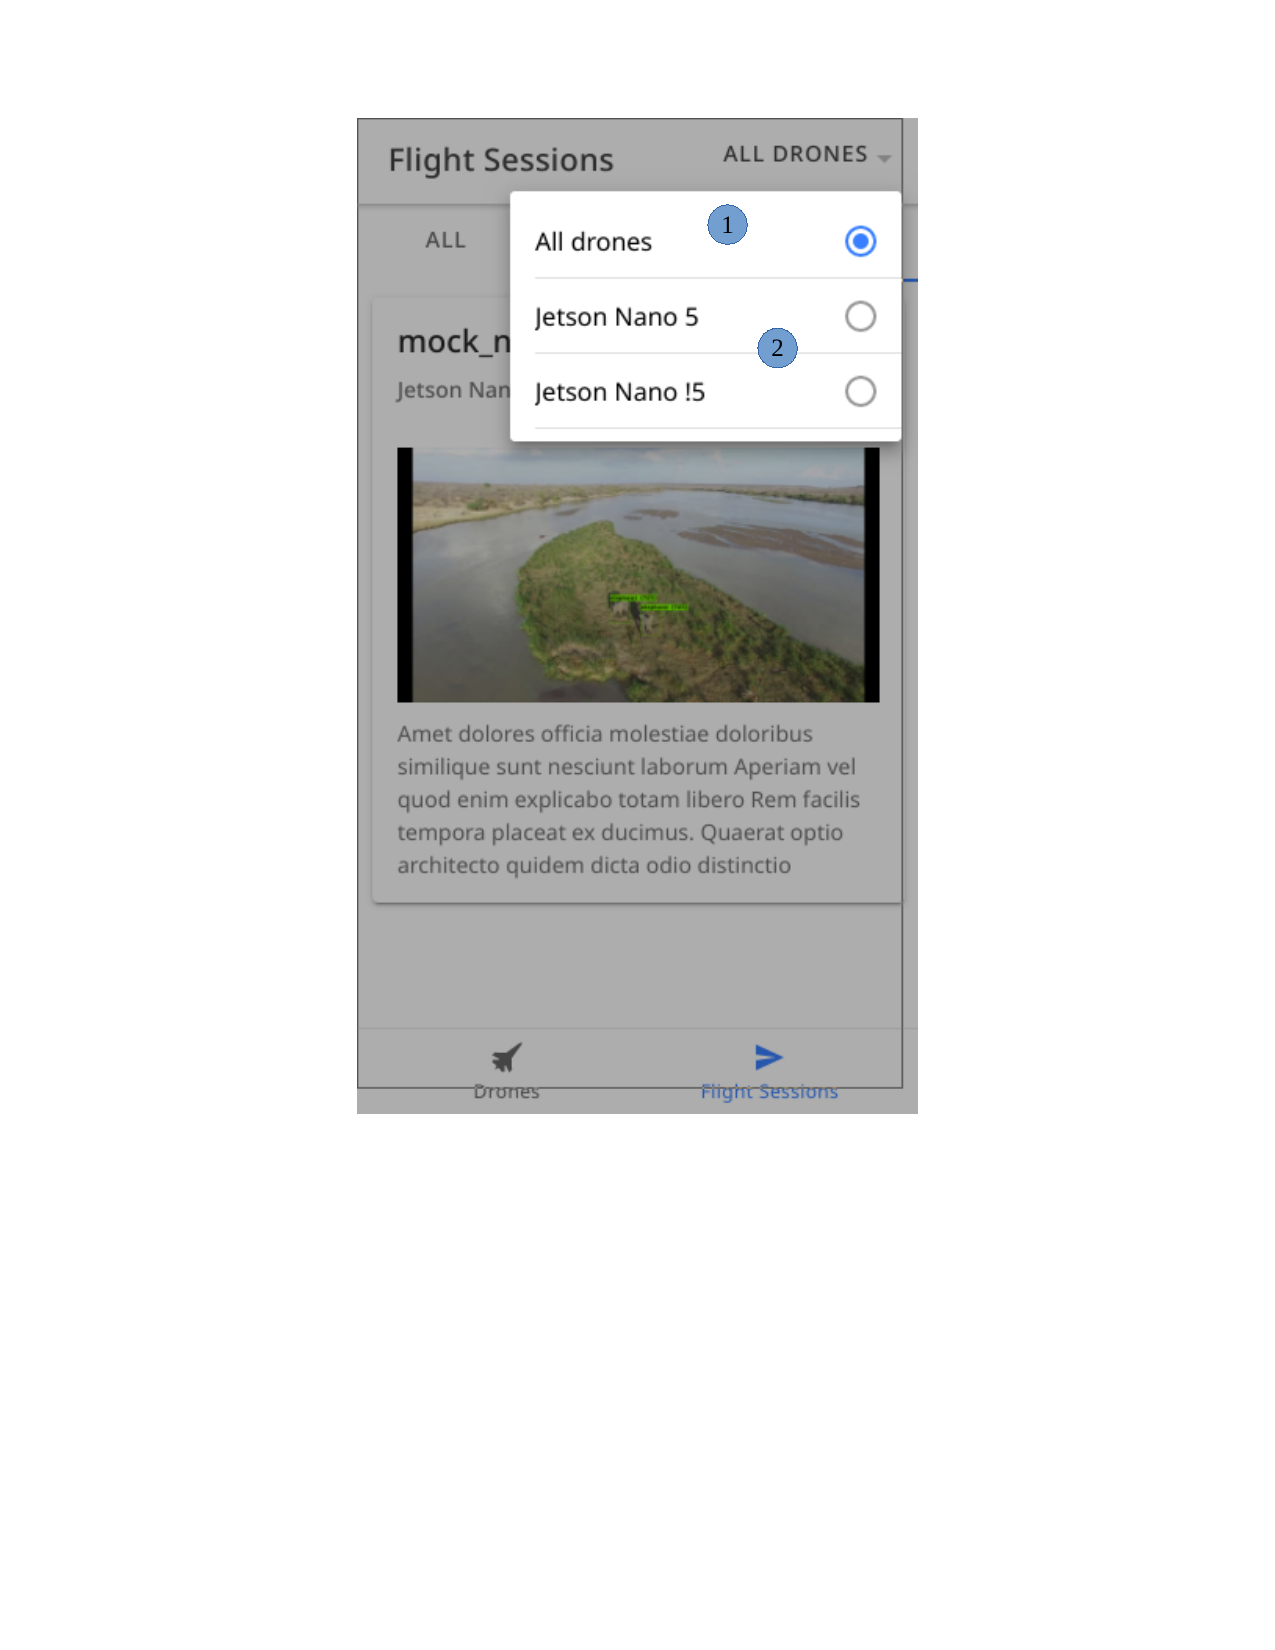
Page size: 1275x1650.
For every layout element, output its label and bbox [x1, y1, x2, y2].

picture [357, 118, 918, 1114]
